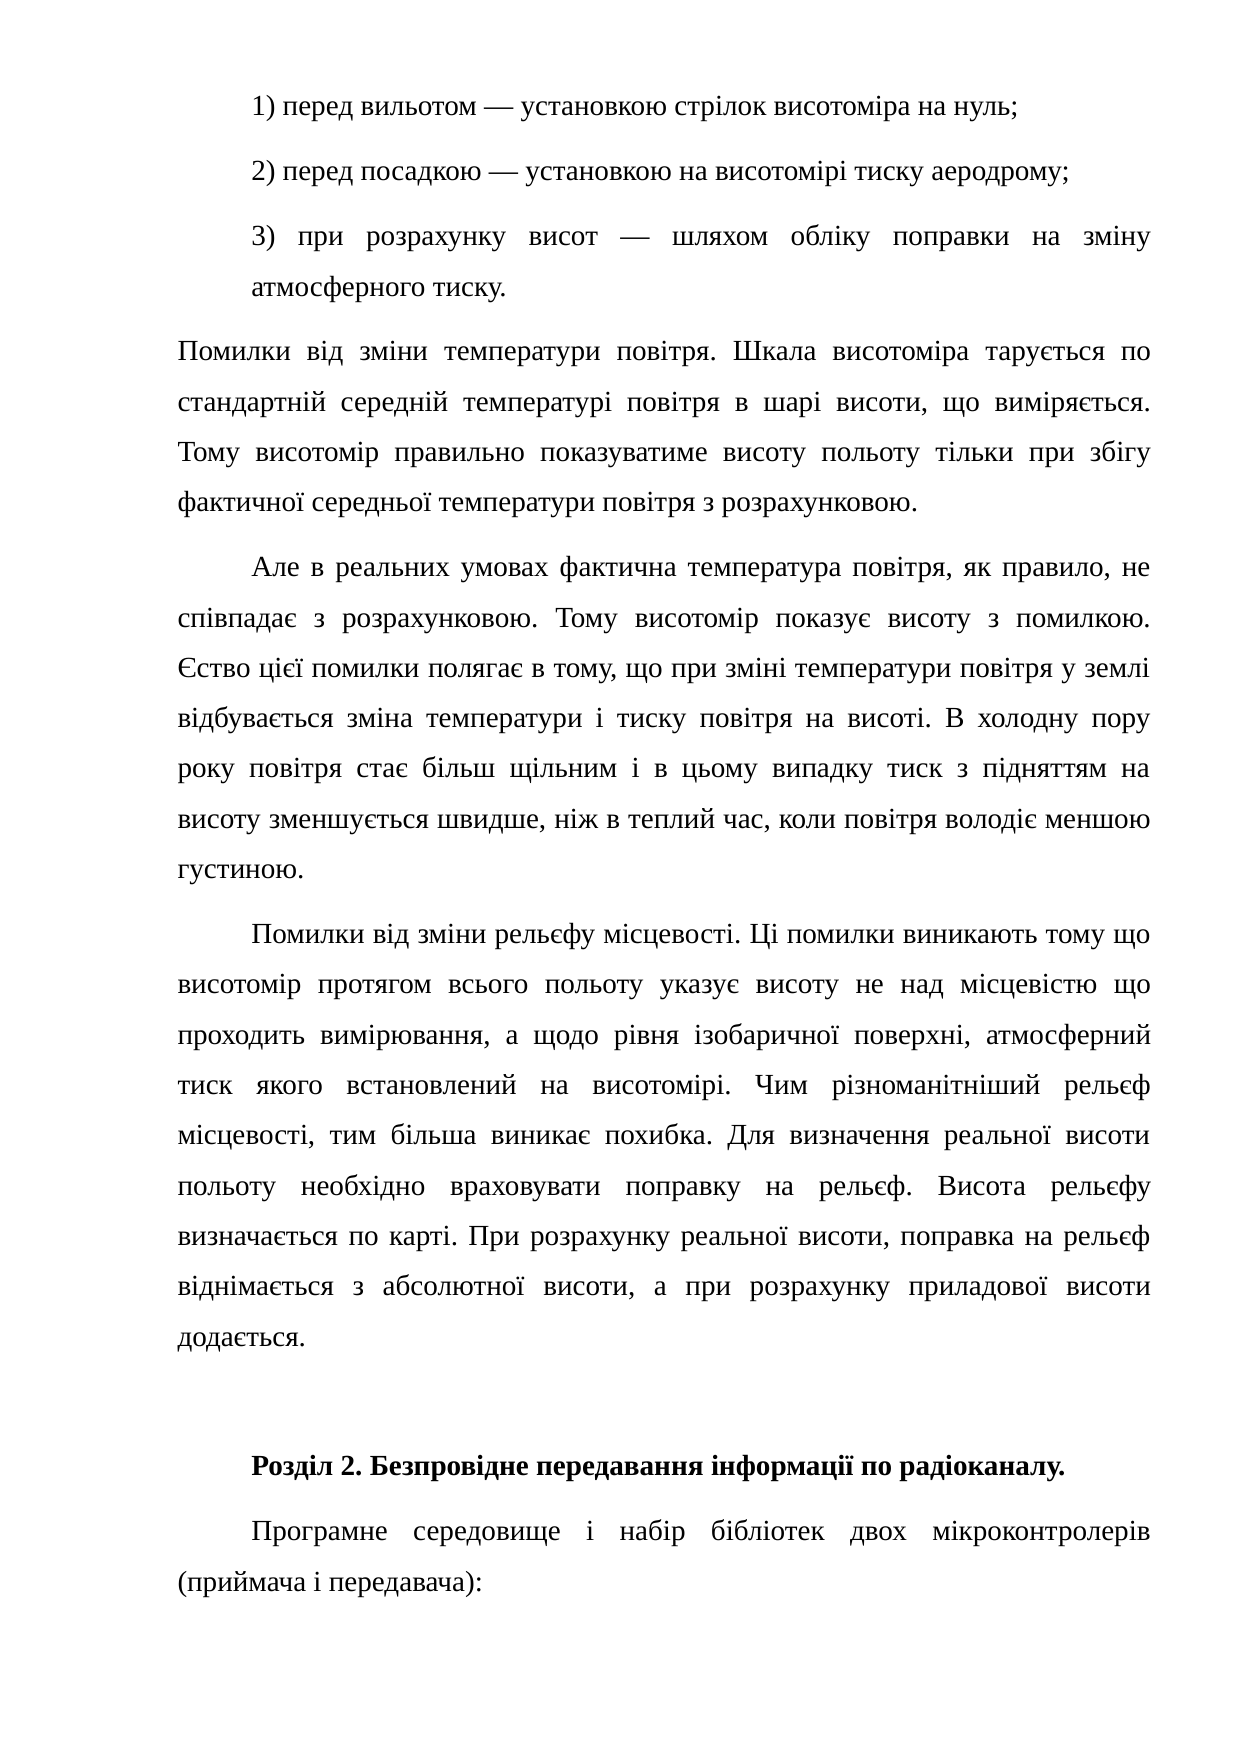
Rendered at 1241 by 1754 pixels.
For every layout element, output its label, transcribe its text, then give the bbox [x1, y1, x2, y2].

text 3) при розрахунку висот — шляхом обліку поправки на зміну атмосферного тиску. [251, 218, 1152, 302]
text Але в реальних умовах фактична температура повітря, як правило, не співпадає з розрахунковою. Тому висотомір показує висоту з помилкою. Єство цієї помилки полягає в тому, що при зміні температури повітря у землі відбувається зміна температури і тиску повітря на висоті. В холодну пору року повітря стає більш щільним і в цьому випадку тиск з підняттям на висоту зменшується швидше, ніж в теплий час, коли повітря володіє меншою густиною. [177, 549, 1152, 885]
text Помилки від зміни рельєфу місцевості. Ці помилки виникають тому що висотомір протягом всього польоту указує висоту не над місцевістю що проходить вимірювання, а щодо рівня ізобаричної поверхні, атмосферний тиск якого встановлений на висотомірі. Чим різноманітніший рельєф місцевості, тим більша виникає похибка. Для визначення реальної висоти польоту необхідно враховувати поправку на рельєф. Висота рельєфу визначається по карті. При розрахунку реальної висоти, поправка на рельєф віднімається з абсолютної висоти, а при розрахунку приладової висоти додається. [177, 916, 1152, 1352]
text 1) перед вильотом — установкою стрілок висотоміра на нуль; [251, 88, 1152, 122]
text 2) перед посадкою — установкою на висотомірі тиску аеродрому; [251, 153, 1152, 187]
text Програмне середовище і набір бібліотек двох мікроконтролерів (приймача і передавача): [177, 1513, 1152, 1597]
text Помилки від зміни температури повітря. Шкала висотоміра тарується по стандартній середній температурі повітря в шарі висоти, що виміряється. Тому висотомір правильно показуватиме висоту польоту тільки при збігу фактичної середньої температури повітря з розрахунковою. [177, 333, 1152, 518]
text Розділ 2. Безпровідне передавання інформації по радіоканалу. [177, 1448, 1152, 1482]
